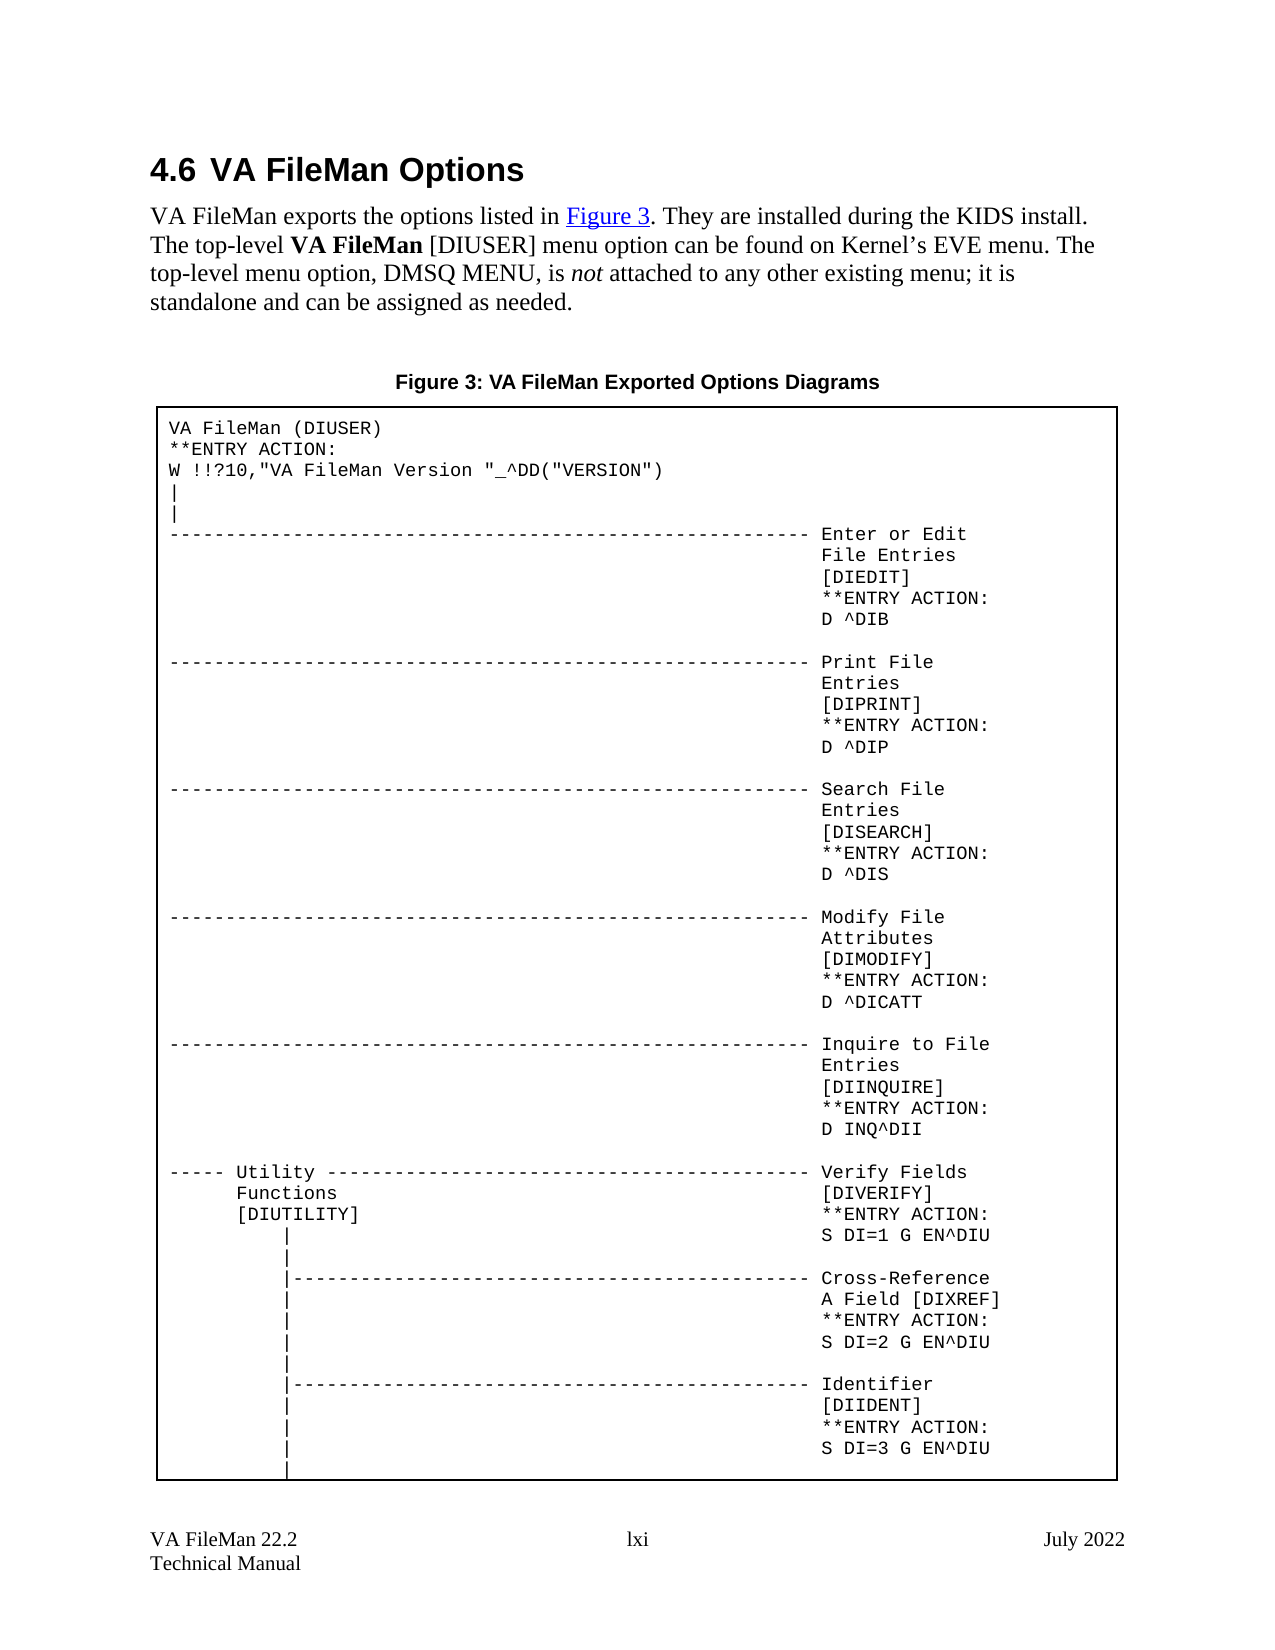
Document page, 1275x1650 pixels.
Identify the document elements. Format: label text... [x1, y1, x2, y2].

text | [DIIDENT] [158, 1384, 1116, 1405]
text | S DI=1 G EN^DIU [158, 1214, 1116, 1235]
text Entries [158, 1044, 1116, 1065]
text [DIMODIFY] [158, 937, 1116, 959]
text W !!?10,"VA FileMan Version "_^DD("VERSION") [158, 449, 1116, 470]
subtitle VA FileMan Options [150, 150, 1125, 188]
text Figure 3: VA FileMan Exported Options Diagrams [150, 370, 1125, 394]
text Functions [DIVERIFY] [158, 1171, 1116, 1192]
text [DISEARCH] [158, 810, 1116, 831]
text Entries [158, 661, 1116, 682]
text [DIUTILITY] **ENTRY ACTION: [158, 1192, 1116, 1214]
text |---------------------------------------------- Cross-Reference [158, 1256, 1116, 1277]
text D ^DICATT [158, 980, 1116, 1014]
text Attributes [158, 916, 1116, 937]
text **ENTRY ACTION: [158, 959, 1116, 980]
text Entries [158, 789, 1116, 810]
text --------------------------------------------------------- Inquire to File [158, 1022, 1116, 1044]
text [DIINQUIRE] [158, 1065, 1116, 1086]
text | [158, 1235, 1116, 1256]
text | [158, 470, 1116, 491]
text | S DI=2 G EN^DIU [158, 1320, 1116, 1341]
text --------------------------------------------------------- Print File [158, 640, 1116, 661]
text D INQ^DII [158, 1107, 1116, 1141]
text VA FileMan exports the options listed in Figure 3. They are installed during the KIDS install. The top-level VA FileMan [DIUSER] menu option can be found on Kernel’s EVE menu. The top-level menu option, DMSQ MENU, is not attached to any other existing menu; it is standalone and can be assigned as needed. [150, 201, 1125, 316]
text ----- Utility ------------------------------------------- Verify Fields [158, 1150, 1116, 1171]
text |---------------------------------------------- Identifier [158, 1362, 1116, 1384]
text [DIPRINT] [158, 682, 1116, 704]
text D ^DIS [158, 852, 1116, 886]
text | [158, 491, 1116, 512]
text **ENTRY ACTION: [158, 427, 1116, 449]
text **ENTRY ACTION: [158, 704, 1116, 725]
text [DIEDIT] [158, 555, 1116, 576]
text --------------------------------------------------------- Search File [158, 767, 1116, 789]
text --------------------------------------------------------- Enter or Edit [158, 512, 1116, 534]
text D ^DIB [158, 597, 1116, 631]
text D ^DIP [158, 725, 1116, 759]
text | A Field [DIXREF] [158, 1277, 1116, 1299]
text --------------------------------------------------------- Modify File [158, 895, 1116, 916]
text | [158, 1447, 1116, 1479]
text | S DI=3 G EN^DIU [158, 1426, 1116, 1447]
text **ENTRY ACTION: [158, 1086, 1116, 1107]
text File Entries [158, 534, 1116, 555]
text | **ENTRY ACTION: [158, 1299, 1116, 1320]
text **ENTRY ACTION: [158, 831, 1116, 852]
text | **ENTRY ACTION: [158, 1405, 1116, 1426]
text | [158, 1341, 1116, 1362]
text VA FileMan (DIUSER) [158, 408, 1116, 427]
text **ENTRY ACTION: [158, 576, 1116, 597]
